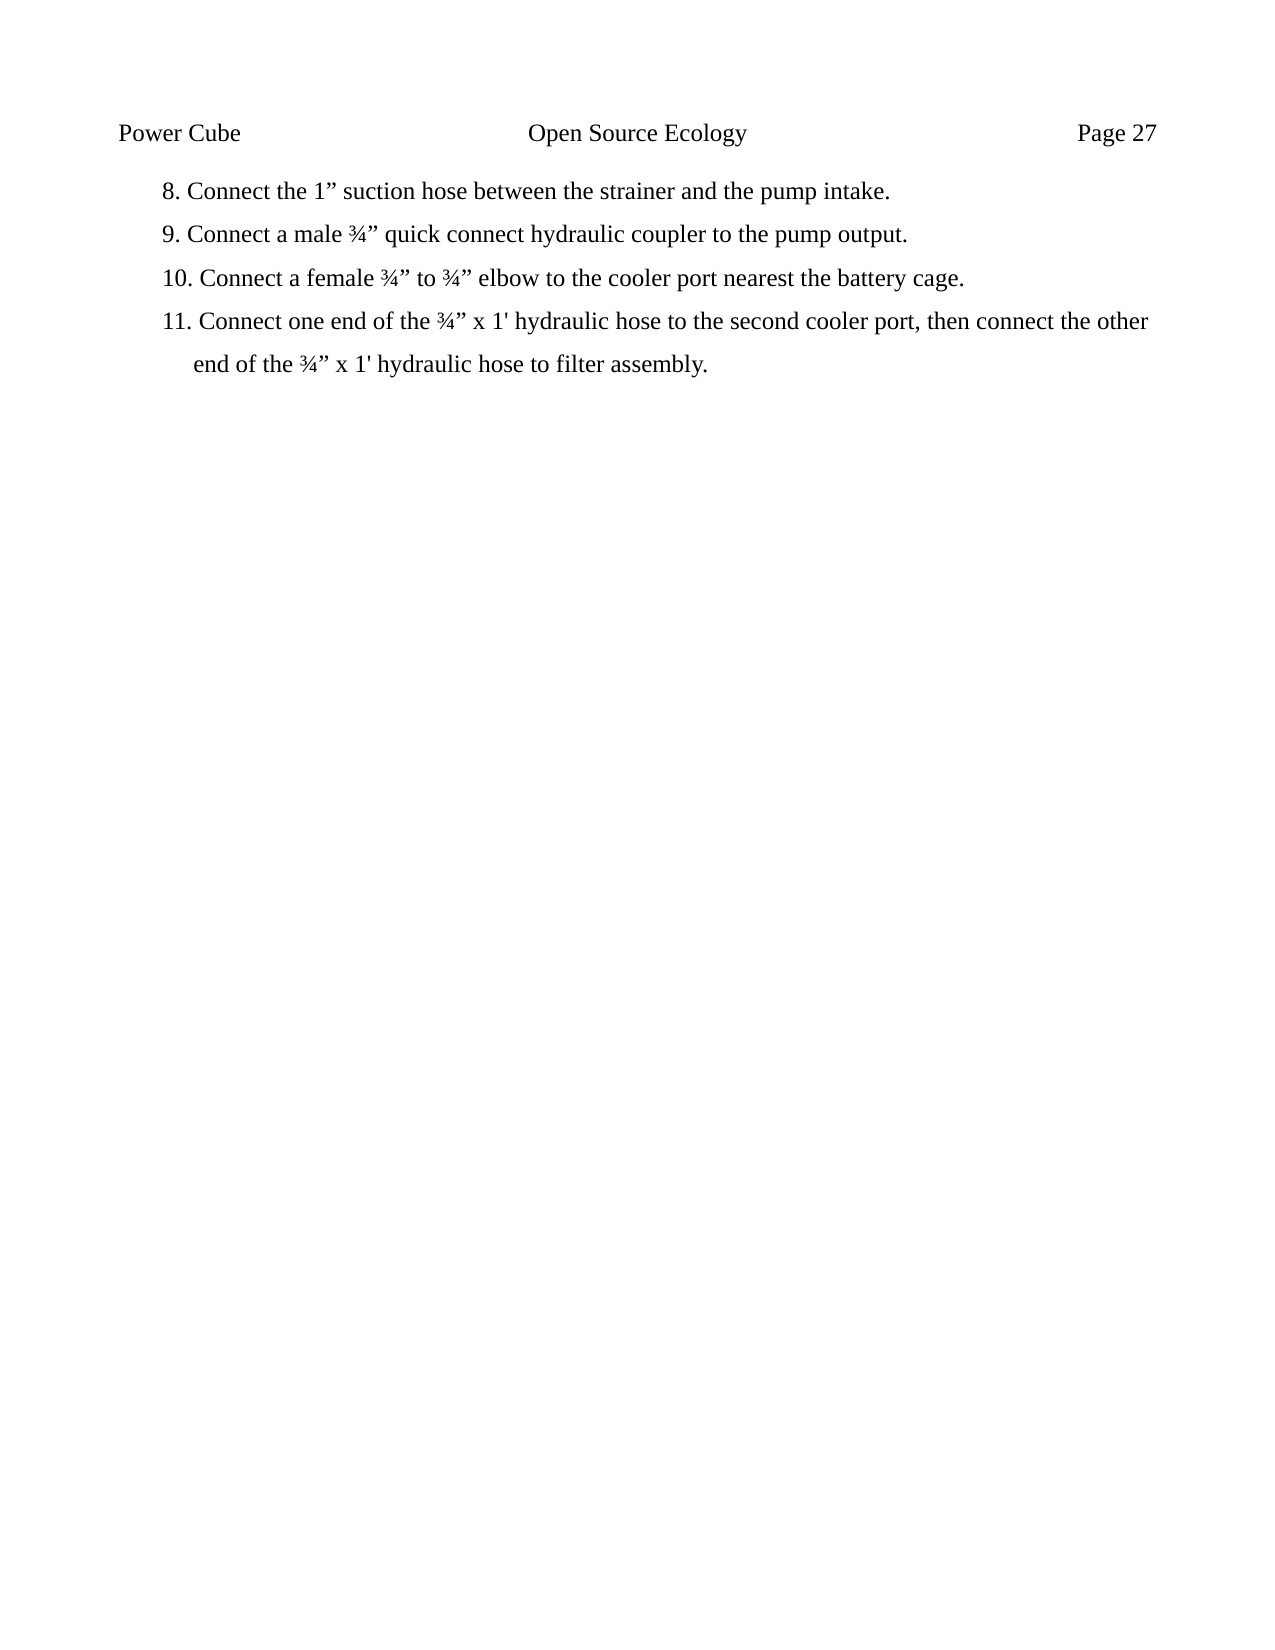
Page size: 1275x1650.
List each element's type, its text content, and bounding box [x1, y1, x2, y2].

list Connect a female ¾” to ¾” elbow to the cooler port nearest the battery cage. [156, 263, 1157, 291]
list Connect a male ¾” quick connect hydraulic coupler to the pump output. [156, 219, 1157, 248]
list Connect one end of the ¾” x 1' hydraulic hose to the second cooler port, then connect the other end of the ¾” x 1' hydraulic hose to filter assembly. [156, 306, 1157, 378]
list Connect the 1” suction hose between the strainer and the pump intake. [156, 176, 1157, 205]
